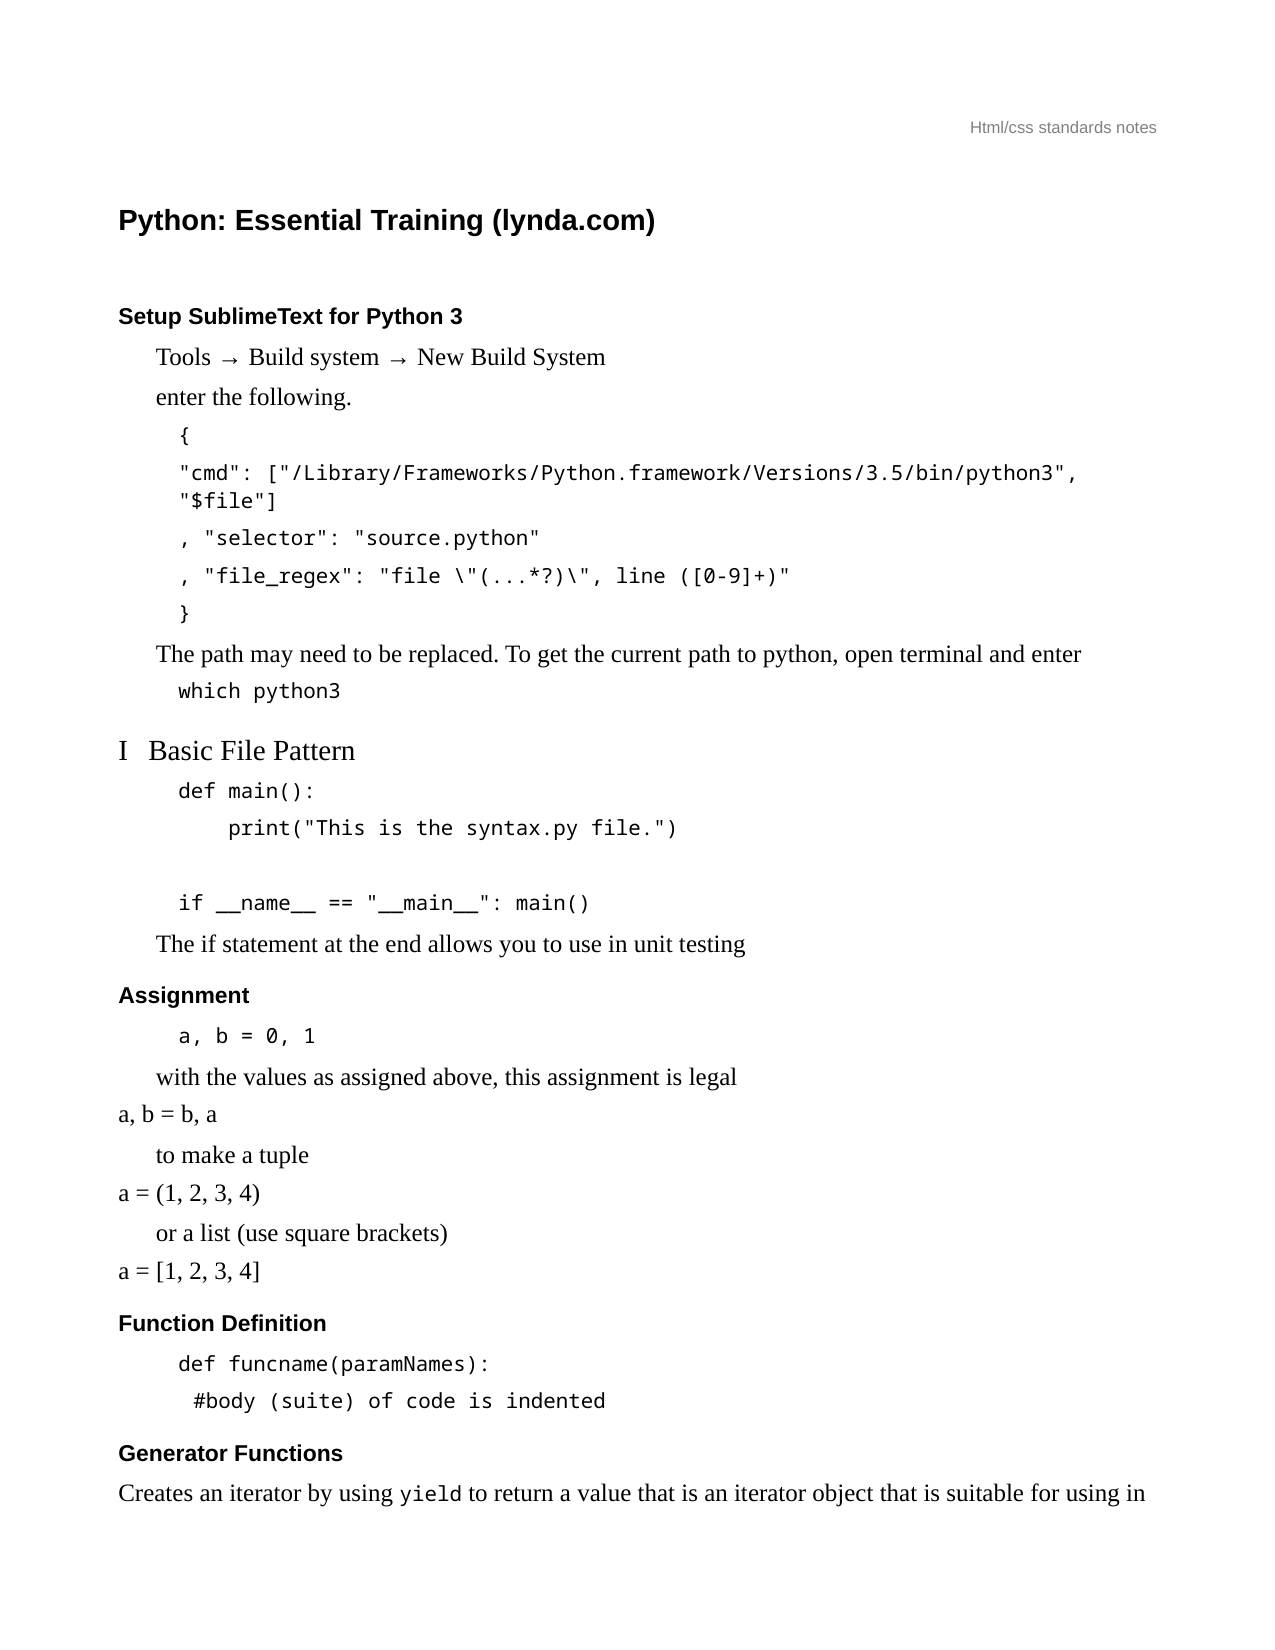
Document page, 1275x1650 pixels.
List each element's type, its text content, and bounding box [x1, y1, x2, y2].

subtitle Function Definition [118, 1310, 1157, 1336]
text which python3 [178, 676, 1157, 705]
text def main(): [178, 776, 1157, 804]
subtitle Python: Essential Training (lynda.com) [118, 203, 1157, 237]
text The if statement at the end allows you to use in unit testing [156, 929, 1157, 957]
text , "selector": "source.python" [178, 523, 1157, 552]
text "cmd": ["/Library/Frameworks/Python.framework/Versions/3.5/bin/python3", "$file"] [178, 458, 1157, 514]
text The path may need to be replaced. To get the current path to python, open terminal and enter [156, 639, 1157, 667]
text { [178, 420, 1157, 449]
text a = (1, 2, 3, 4) [118, 1178, 1157, 1207]
text } [178, 598, 1157, 627]
text or a list (use square brackets) [156, 1218, 1157, 1247]
text def funcname(paramNames): [178, 1349, 1157, 1377]
text Creates an iterator by using yield to return a value that is an iterator object that is suitable for using in [118, 1478, 1157, 1508]
text , "file_regex": "file \"(...*?)\", line ([0-9]+)" [178, 561, 1157, 589]
text a = [1, 2, 3, 4] [118, 1256, 1157, 1285]
text Tools → Build system → New Build System [156, 342, 1157, 371]
subtitle Assignment [118, 982, 1157, 1009]
text a, b = b, a [118, 1099, 1157, 1128]
text to make a tuple [156, 1140, 1157, 1169]
text with the values as assigned above, this assignment is legal [156, 1062, 1157, 1090]
text print("This is the syntax.py file.") [178, 813, 1157, 842]
subtitle Basic File Pattern [118, 733, 1157, 767]
text enter the following. [156, 382, 1157, 411]
text a, b = 0, 1 [178, 1021, 1157, 1050]
text #body (suite) of code is indented [178, 1386, 1157, 1415]
subtitle Setup SublimeText for Python 3 [118, 303, 1157, 329]
text if __name__ == "__main__": main() [178, 888, 1157, 917]
subtitle Generator Functions [118, 1440, 1157, 1466]
